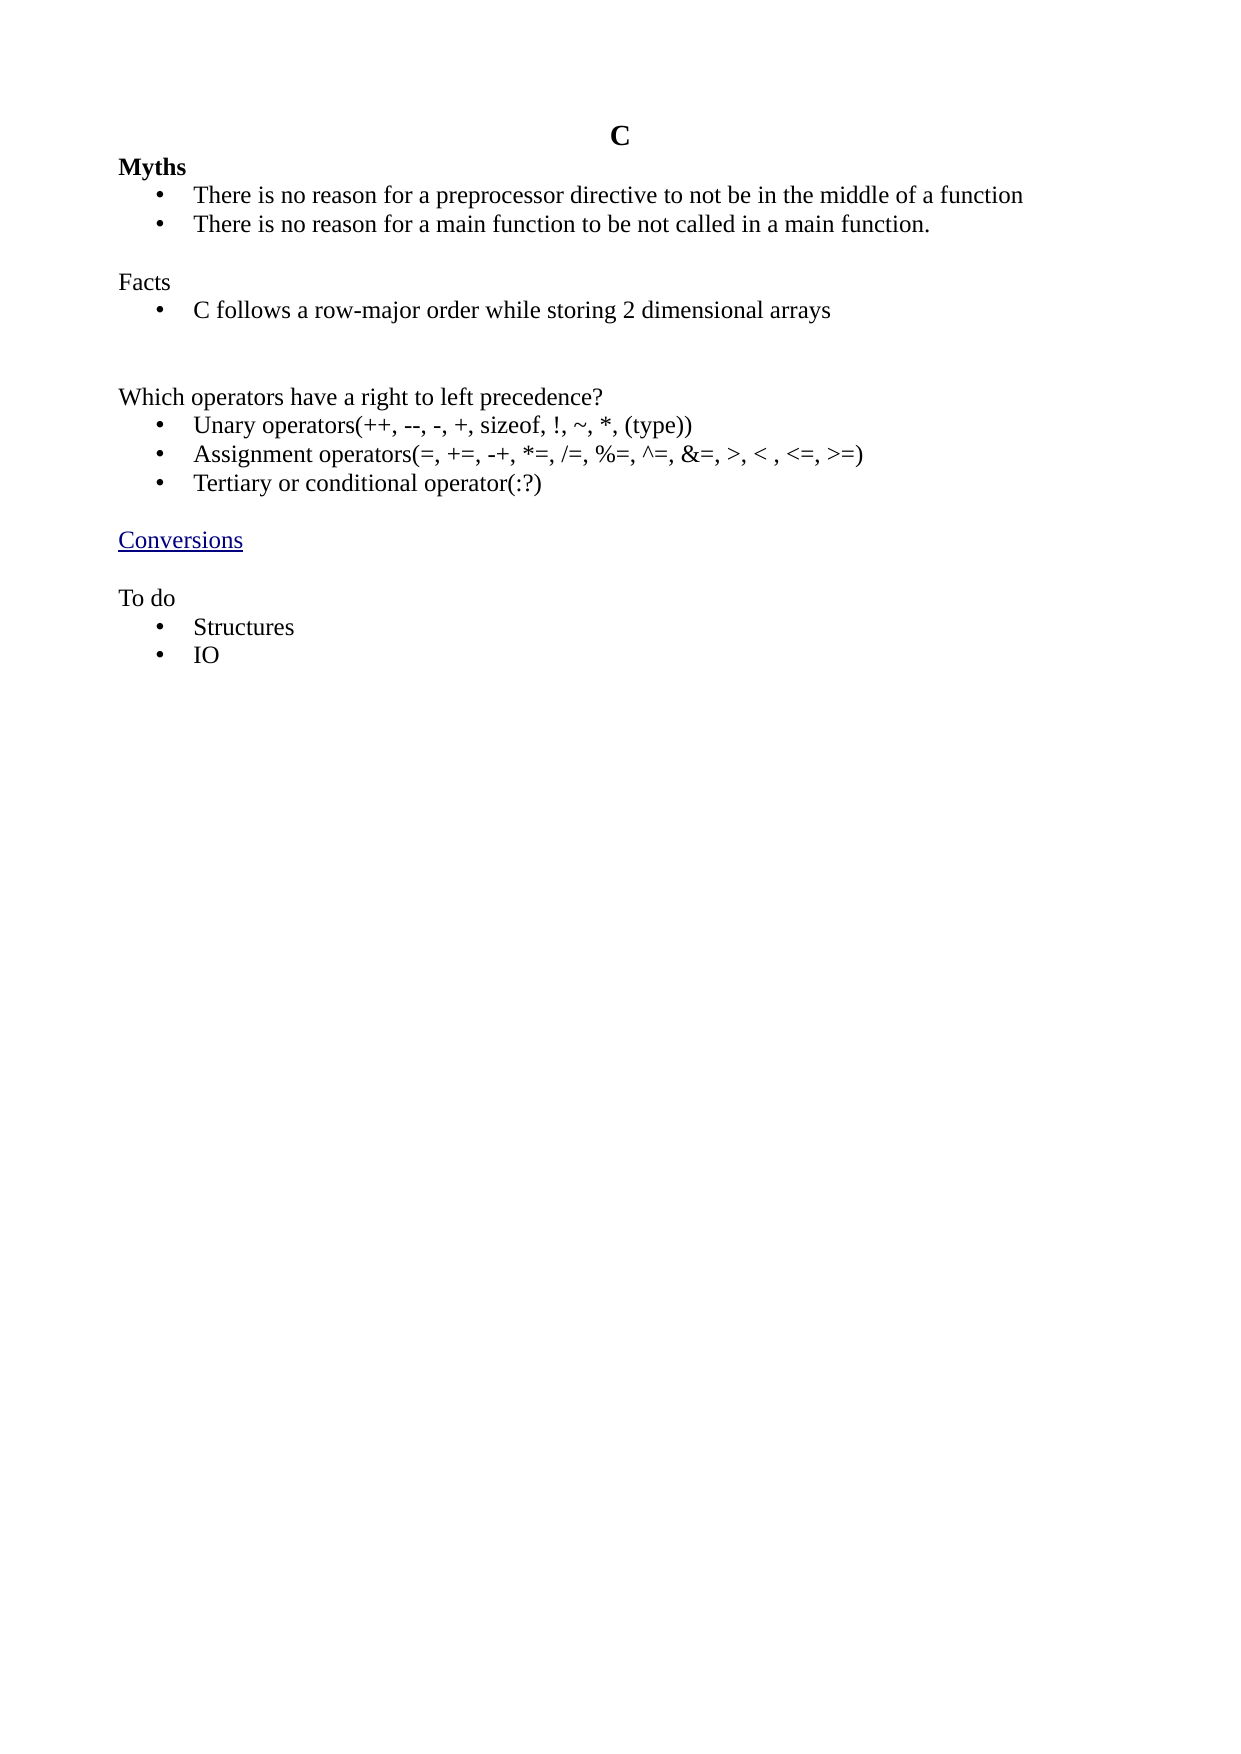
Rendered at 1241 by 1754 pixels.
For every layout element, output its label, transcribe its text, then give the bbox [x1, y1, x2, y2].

list Assignment operators(=, +=, -+, *=, /=, %=, ^=, &=, >, < , <=, >=) [156, 439, 1122, 468]
list Structures [156, 612, 1122, 640]
text Myths [118, 152, 1122, 180]
text To do [118, 583, 1122, 612]
list Unary operators(++, --, -, +, sizeof, !, ~, *, (type)) [156, 410, 1122, 439]
text Facts [118, 267, 1122, 295]
list There is no reason for a preprocessor directive to not be in the middle of a function [156, 180, 1122, 209]
text Which operators have a right to left precedence? [118, 382, 1122, 410]
list Tertiary or conditional operator(:?) [156, 468, 1122, 497]
text Conversions [118, 525, 1122, 554]
list There is no reason for a main function to be not called in a main function. [156, 209, 1122, 238]
text C [118, 118, 1122, 152]
list IO [156, 640, 1122, 669]
list C follows a row-major order while storing 2 dimensional arrays [156, 295, 1122, 324]
